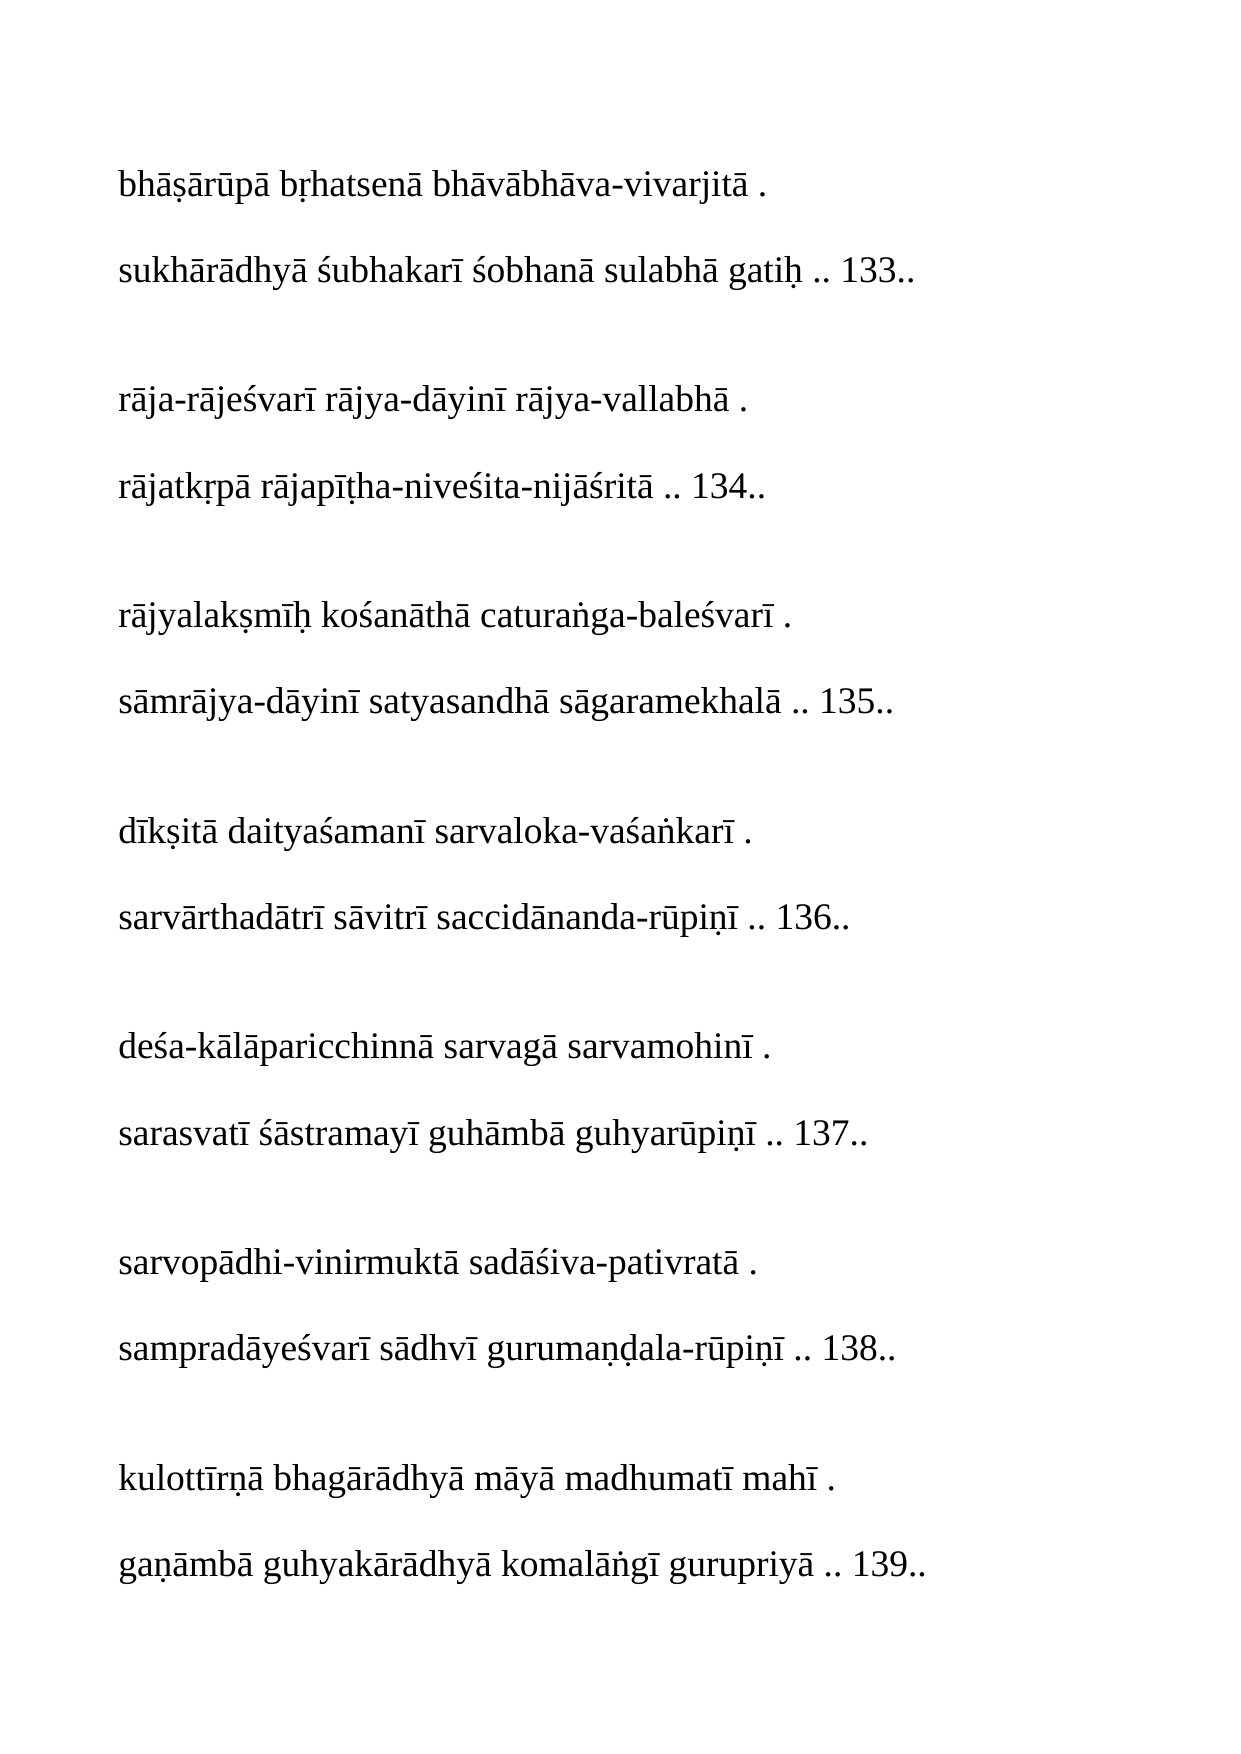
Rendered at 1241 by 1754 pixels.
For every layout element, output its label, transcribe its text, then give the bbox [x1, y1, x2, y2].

text rāja-rājeśvarī rājya-dāyinī rājya-vallabhā . [118, 377, 1122, 420]
text dīkṣitā daityaśamanī sarvaloka-vaśaṅkarī . [118, 808, 1122, 851]
text sukhārādhyā śubhakarī śobhanā sulabhā gatiḥ .. 133.. [118, 247, 1122, 291]
text gaṇāmbā guhyakārādhyā komalāṅgī gurupriyā .. 139.. [118, 1541, 1122, 1584]
text sarvopādhi-vinirmuktā sadāśiva-pativratā . [118, 1239, 1122, 1282]
text deśa-kālāparicchinnā sarvagā sarvamohinī . [118, 1024, 1122, 1067]
text sarvārthadātrī sāvitrī saccidānanda-rūpiṇī .. 136.. [118, 894, 1122, 937]
text kulottīrṇā bhagārādhyā māyā madhumatī mahī . [118, 1455, 1122, 1498]
text sāmrājya-dāyinī satyasandhā sāgaramekhalā .. 135.. [118, 679, 1122, 722]
text sarasvatī śāstramayī guhāmbā guhyarūpiṇī .. 137.. [118, 1110, 1122, 1153]
text bhāṣārūpā bṛhatsenā bhāvābhāva-vivarjitā . [118, 161, 1122, 204]
text rājatkṛpā rājapīṭha-niveśita-nijāśritā .. 134.. [118, 463, 1122, 506]
text rājyalakṣmīḥ kośanāthā caturaṅga-baleśvarī . [118, 592, 1122, 636]
text sampradāyeśvarī sādhvī gurumaṇḍala-rūpiṇī .. 138.. [118, 1326, 1122, 1369]
